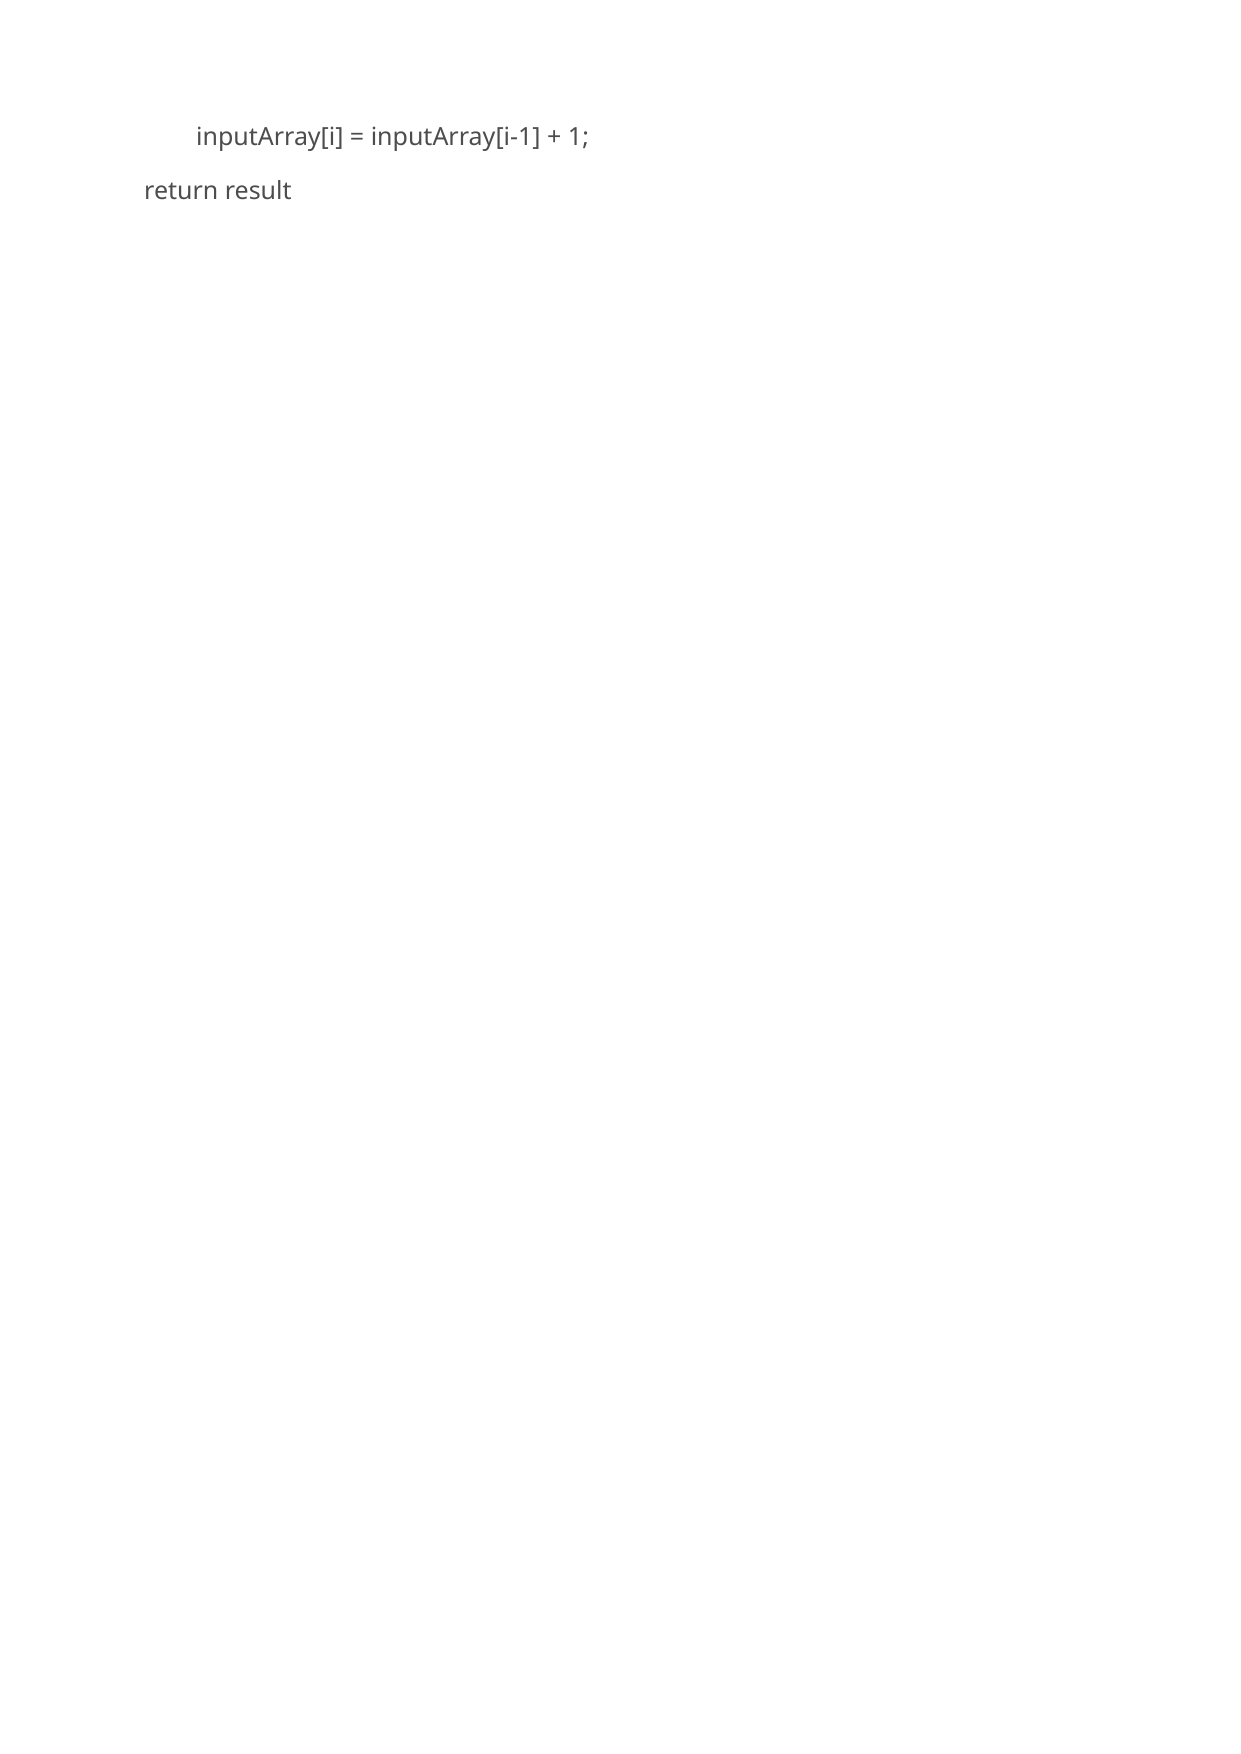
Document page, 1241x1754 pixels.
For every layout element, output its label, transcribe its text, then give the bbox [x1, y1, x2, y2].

text inputArray[i] = inputArray[i-1] + 1; [118, 118, 1122, 152]
text return result [118, 173, 1122, 207]
